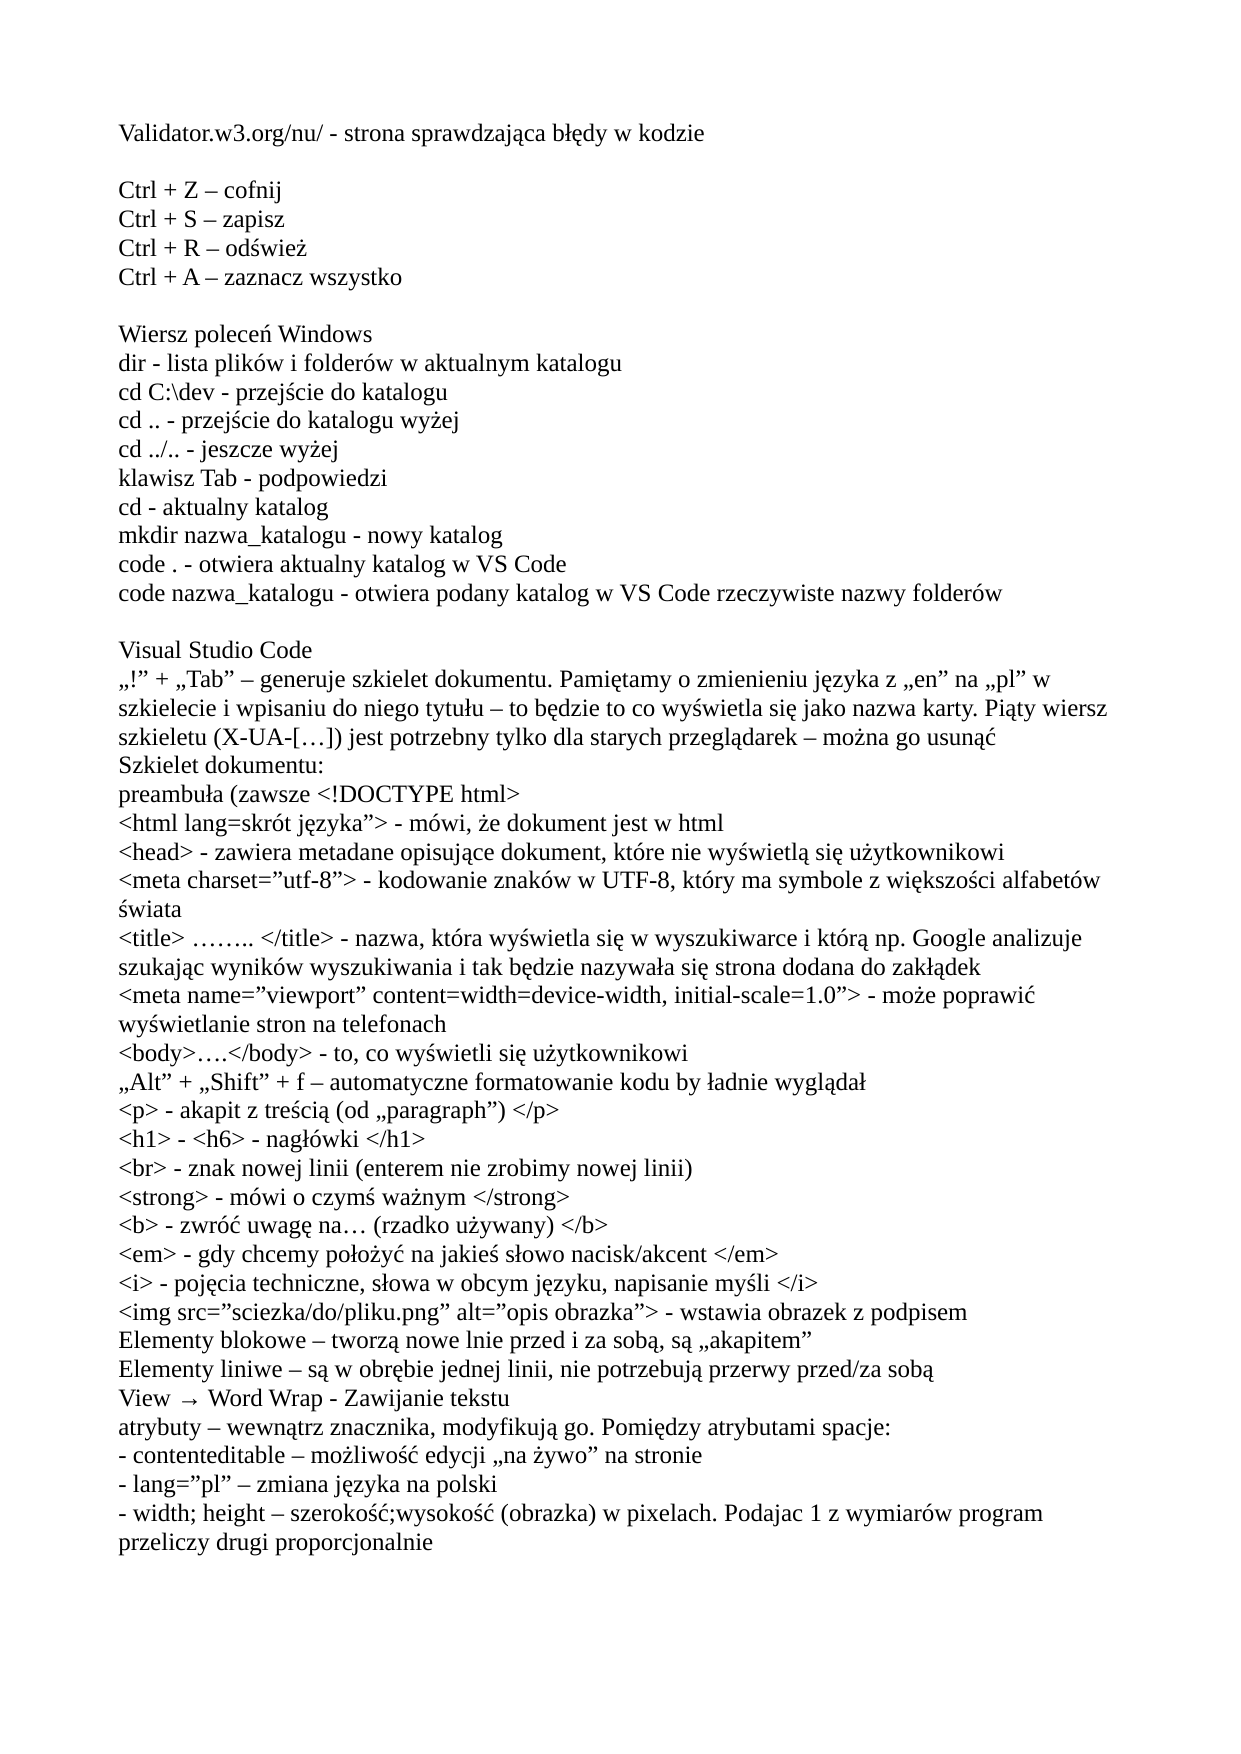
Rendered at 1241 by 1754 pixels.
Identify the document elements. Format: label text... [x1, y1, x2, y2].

text dir - lista plików i folderów w aktualnym katalogu [118, 348, 1122, 377]
text <head> - zawiera metadane opisujące dokument, które nie wyświetlą się użytkownikowi [118, 837, 1122, 866]
text - lang=”pl” – zmiana języka na polski [118, 1469, 1122, 1498]
text Elementy blokowe – tworzą nowe lnie przed i za sobą, są „akapitem” [118, 1326, 1122, 1354]
text - contenteditable – możliwość edycji „na żywo” na stronie [118, 1441, 1122, 1469]
text - width; height – szerokość;wysokość (obrazka) w pixelach. Podajac 1 z wymiarów program przeliczy drugi proporcjonalnie [118, 1498, 1122, 1556]
text <i> - pojęcia techniczne, słowa w obcym języku, napisanie myśli </i> [118, 1268, 1122, 1297]
text Validator.w3.org/nu/ - strona sprawdzająca błędy w kodzie [118, 118, 1122, 147]
text Wiersz poleceń Windows [118, 319, 1122, 348]
text Szkielet dokumentu: [118, 751, 1122, 779]
text „Alt” + „Shift” + f – automatyczne formatowanie kodu by ładnie wyglądał [118, 1067, 1122, 1096]
text Ctrl + R – odśwież [118, 233, 1122, 262]
text preambuła (zawsze <!DOCTYPE html> [118, 779, 1122, 808]
text <meta name=”viewport” content=width=device-width, initial-scale=1.0”> - może poprawić wyświetlanie stron na telefonach [118, 981, 1122, 1038]
text „!” + „Tab” – generuje szkielet dokumentu. Pamiętamy o zmienieniu języka z „en” na „pl” w szkielecie i wpisaniu do niego tytułu – to będzie to co wyświetla się jako nazwa karty. Piąty wiersz szkieletu (X-UA-[…]) jest potrzebny tylko dla starych przeglądarek – można go usunąć [118, 664, 1122, 751]
text <img src=”sciezka/do/pliku.png” alt=”opis obrazka”> - wstawia obrazek z podpisem [118, 1297, 1122, 1326]
text cd ../.. - jeszcze wyżej [118, 434, 1122, 463]
text <strong> - mówi o czymś ważnym </strong> [118, 1182, 1122, 1211]
text cd .. - przejście do katalogu wyżej [118, 406, 1122, 434]
text <title> …….. </title> - nazwa, która wyświetla się w wyszukiwarce i którą np. Google analizuje szukając wyników wyszukiwania i tak będzie nazywała się strona dodana do zakłądek [118, 923, 1122, 981]
text cd - aktualny katalog [118, 492, 1122, 521]
text <p> - akapit z treścią (od „paragraph”) </p> [118, 1096, 1122, 1124]
text Ctrl + S – zapisz [118, 204, 1122, 233]
text <b> - zwróć uwagę na… (rzadko używany) </b> [118, 1211, 1122, 1239]
text <meta charset=”utf-8”> - kodowanie znaków w UTF-8, który ma symbole z większości alfabetów świata [118, 866, 1122, 923]
text Elementy liniwe – są w obrębie jednej linii, nie potrzebują przerwy przed/za sobą [118, 1354, 1122, 1383]
text code . - otwiera aktualny katalog w VS Code [118, 549, 1122, 578]
text <br> - znak nowej linii (enterem nie zrobimy nowej linii) [118, 1153, 1122, 1182]
text <h1> - <h6> - nagłówki </h1> [118, 1124, 1122, 1153]
text Ctrl + Z – cofnij [118, 176, 1122, 204]
text Visual Studio Code [118, 636, 1122, 664]
text <html lang=skrót języka”> - mówi, że dokument jest w html [118, 808, 1122, 837]
text Ctrl + A – zaznacz wszystko [118, 262, 1122, 291]
text klawisz Tab - podpowiedzi [118, 463, 1122, 492]
text cd C:\dev - przejście do katalogu [118, 377, 1122, 406]
text code nazwa_katalogu - otwiera podany katalog w VS Code rzeczywiste nazwy folderów [118, 578, 1122, 607]
text View → Word Wrap - Zawijanie tekstu [118, 1383, 1122, 1412]
text <em> - gdy chcemy położyć na jakieś słowo nacisk/akcent </em> [118, 1239, 1122, 1268]
text atrybuty – wewnątrz znacznika, modyfikują go. Pomiędzy atrybutami spacje: [118, 1412, 1122, 1441]
text <body>….</body> - to, co wyświetli się użytkownikowi [118, 1038, 1122, 1067]
text mkdir nazwa_katalogu - nowy katalog [118, 521, 1122, 549]
